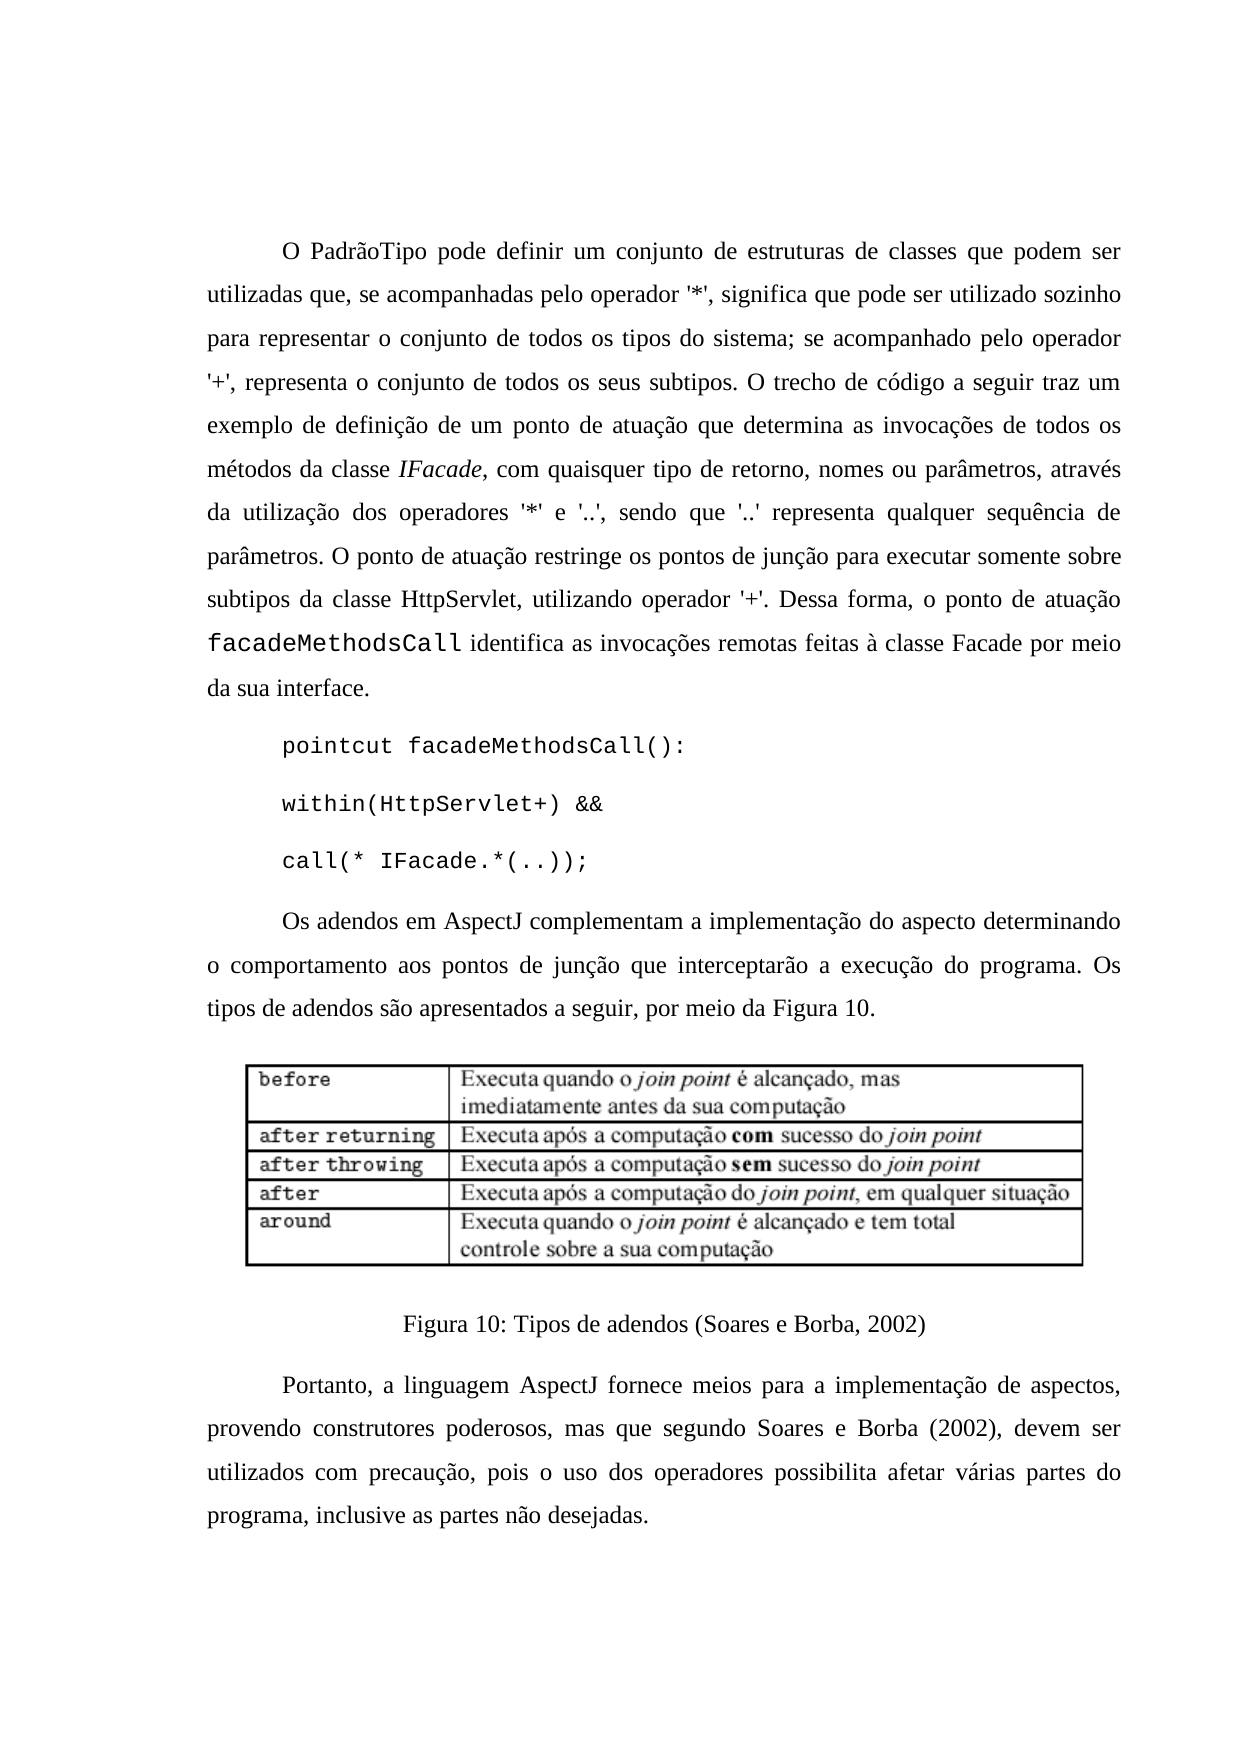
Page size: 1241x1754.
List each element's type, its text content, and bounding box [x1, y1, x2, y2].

text O PadrãoTipo pode definir um conjunto de estruturas de classes que podem ser utilizadas que, se acompanhadas pelo operador '*', significa que pode ser utilizado sozinho para representar o conjunto de todos os tipos do sistema; se acompanhado pelo operador '+', representa o conjunto de todos os seus subtipos. O trecho de código a seguir traz um exemplo de definição de um ponto de atuação que determina as invocações de todos os métodos da classe IFacade, com quaisquer tipo de retorno, nomes ou parâmetros, através da utilização dos operadores '*' e '..', sendo que '..' representa qualquer sequência de parâmetros. O ponto de atuação restringe os pontos de junção para executar somente sobre subtipos da classe HttpServlet, utilizando operador '+'. Dessa forma, o ponto de atuação facadeMethodsCall identifica as invocações remotas feitas à classe Facade por meio da sua interface. [207, 236, 1122, 702]
text within(HttpServlet+) && [207, 792, 1122, 818]
picture [244, 1063, 1085, 1268]
text Figura 10: Tipos de adendos (Soares e Borba, 2002) [207, 1308, 1122, 1337]
text Portanto, a linguagem AspectJ fornece meios para a implementação de aspectos, provendo construtores poderosos, mas que segundo Soares e Borba (2002), devem ser utilizados com precaução, pois o uso dos operadores possibilita afetar várias partes do programa, inclusive as partes não desejadas. [207, 1370, 1122, 1529]
text pointcut facadeMethodsCall(): [207, 734, 1122, 761]
text call(* IFacade.*(..)); [207, 849, 1122, 875]
text Os adendos em AspectJ complementam a implementação do aspecto determinando o comportamento aos pontos de junção que interceptarão a execução do programa. Os tipos de adendos são apresentados a seguir, por meio da Figura 10. [207, 906, 1122, 1022]
